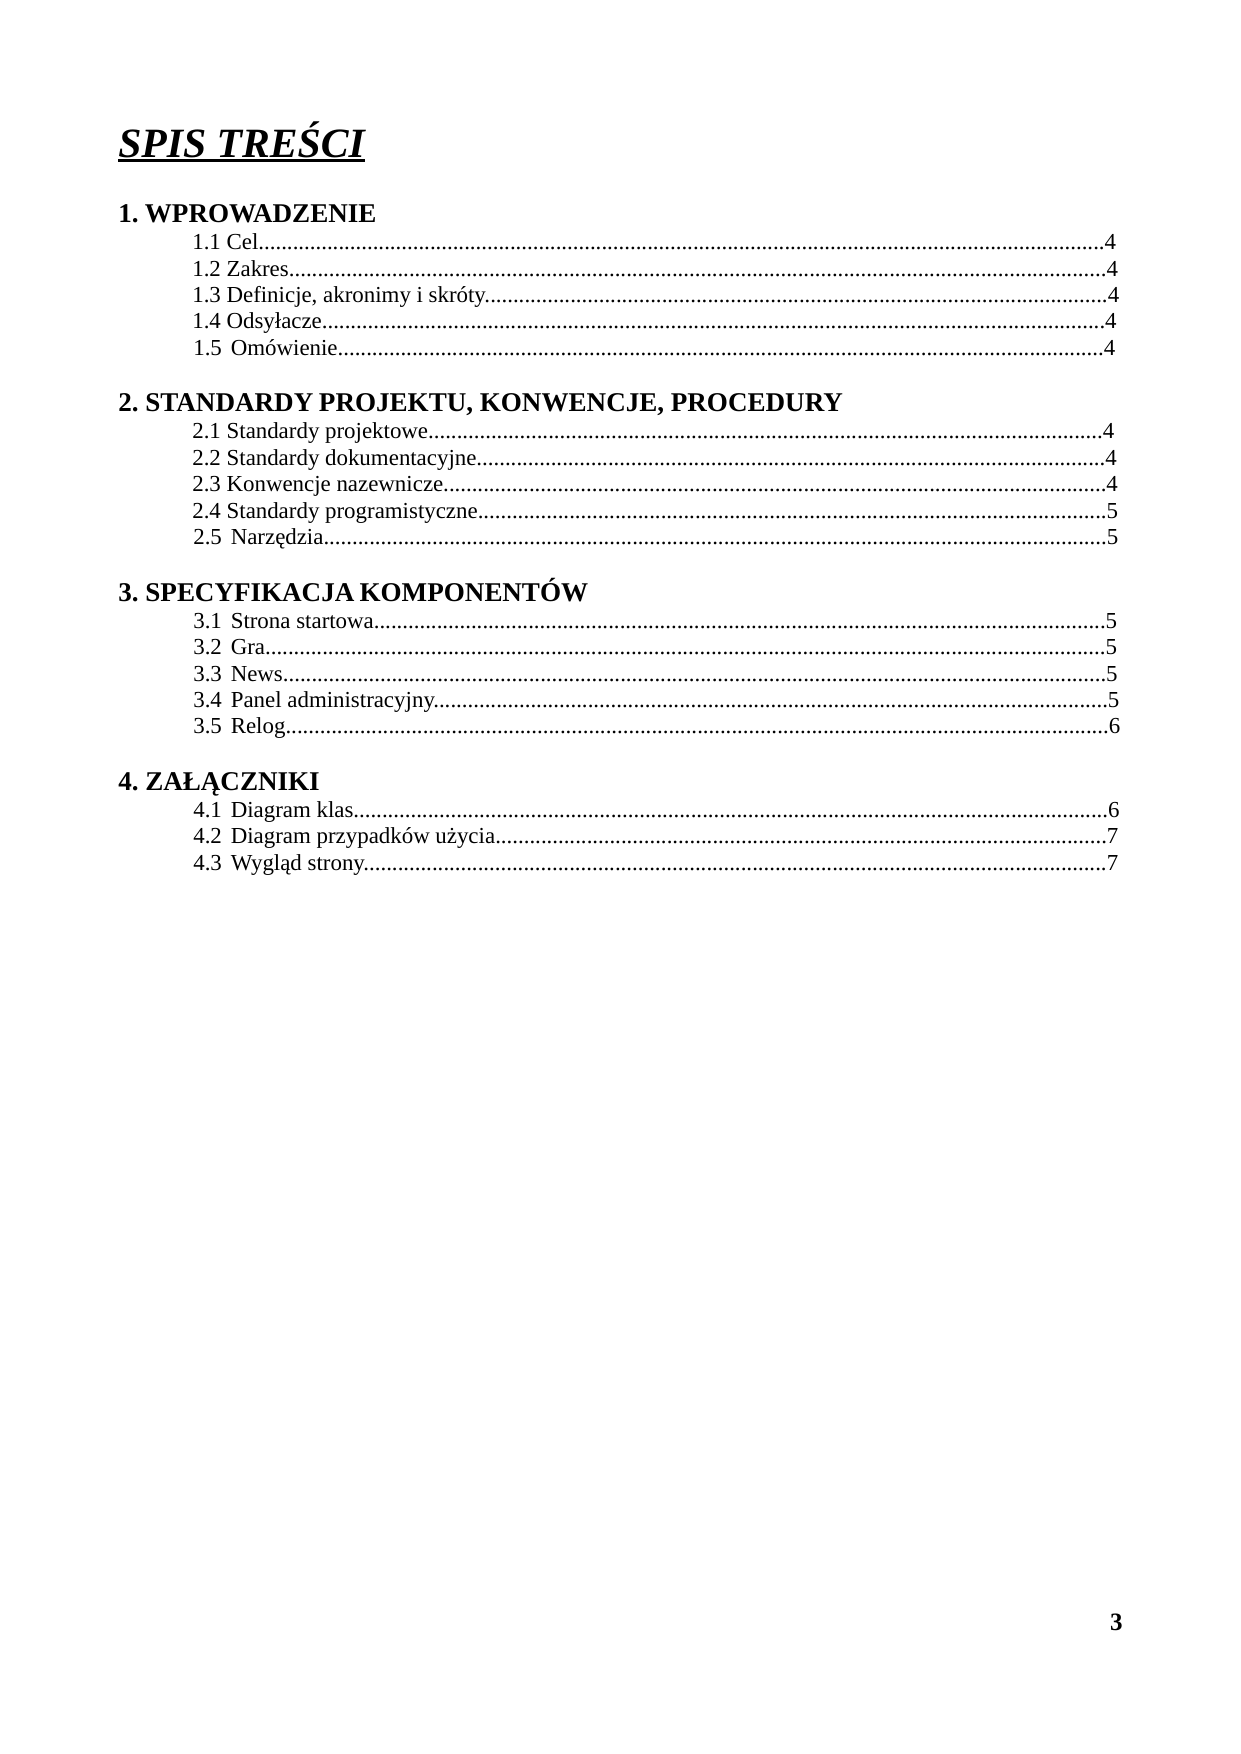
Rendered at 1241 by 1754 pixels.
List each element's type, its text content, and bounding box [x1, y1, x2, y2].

list Diagram przypadków użycia...........................................................................................................7 [193, 822, 1122, 849]
text 2.3 Konwencje nazewnicze....................................................................................................................4 [118, 470, 1122, 497]
list Gra...................................................................................................................................................5 [193, 633, 1122, 659]
text 4. ZAŁĄCZNIKI [118, 765, 1122, 796]
text 1.2 Zakres...............................................................................................................................................4 [118, 255, 1122, 281]
list News................................................................................................................................................5 [193, 659, 1122, 686]
text 1. WPROWADZENIE [118, 197, 1122, 228]
list Relog................................................................................................................................................6 [193, 712, 1122, 739]
list Narzędzia.........................................................................................................................................5 [193, 523, 1122, 549]
text 2.2 Standardy dokumentacyjne..............................................................................................................4 [118, 444, 1122, 470]
text 1.1 Cel....................................................................................................................................................4 [118, 228, 1122, 255]
text 1.4 Odsyłacze.........................................................................................................................................4 [118, 307, 1122, 334]
list Panel administracyjny......................................................................................................................5 [193, 686, 1122, 712]
text SPIS TREŚCI [118, 118, 1122, 166]
text 2.4 Standardy programistyczne..............................................................................................................5 [118, 497, 1122, 523]
text 2.1 Standardy projektowe......................................................................................................................4 [118, 418, 1122, 444]
text 2. STANDARDY PROJEKTU, KONWENCJE, PROCEDURY [118, 386, 1122, 418]
list Wygląd strony..................................................................................................................................7 [193, 849, 1122, 875]
list Strona startowa................................................................................................................................5 [193, 607, 1122, 633]
list Omówienie......................................................................................................................................4 [193, 334, 1122, 360]
text 1.3 Definicje, akronimy i skróty.............................................................................................................4 [118, 281, 1122, 307]
list Diagram klas....................................................................................................................................6 [193, 796, 1122, 822]
text 3. SPECYFIKACJA KOMPONENTÓW [118, 576, 1122, 607]
